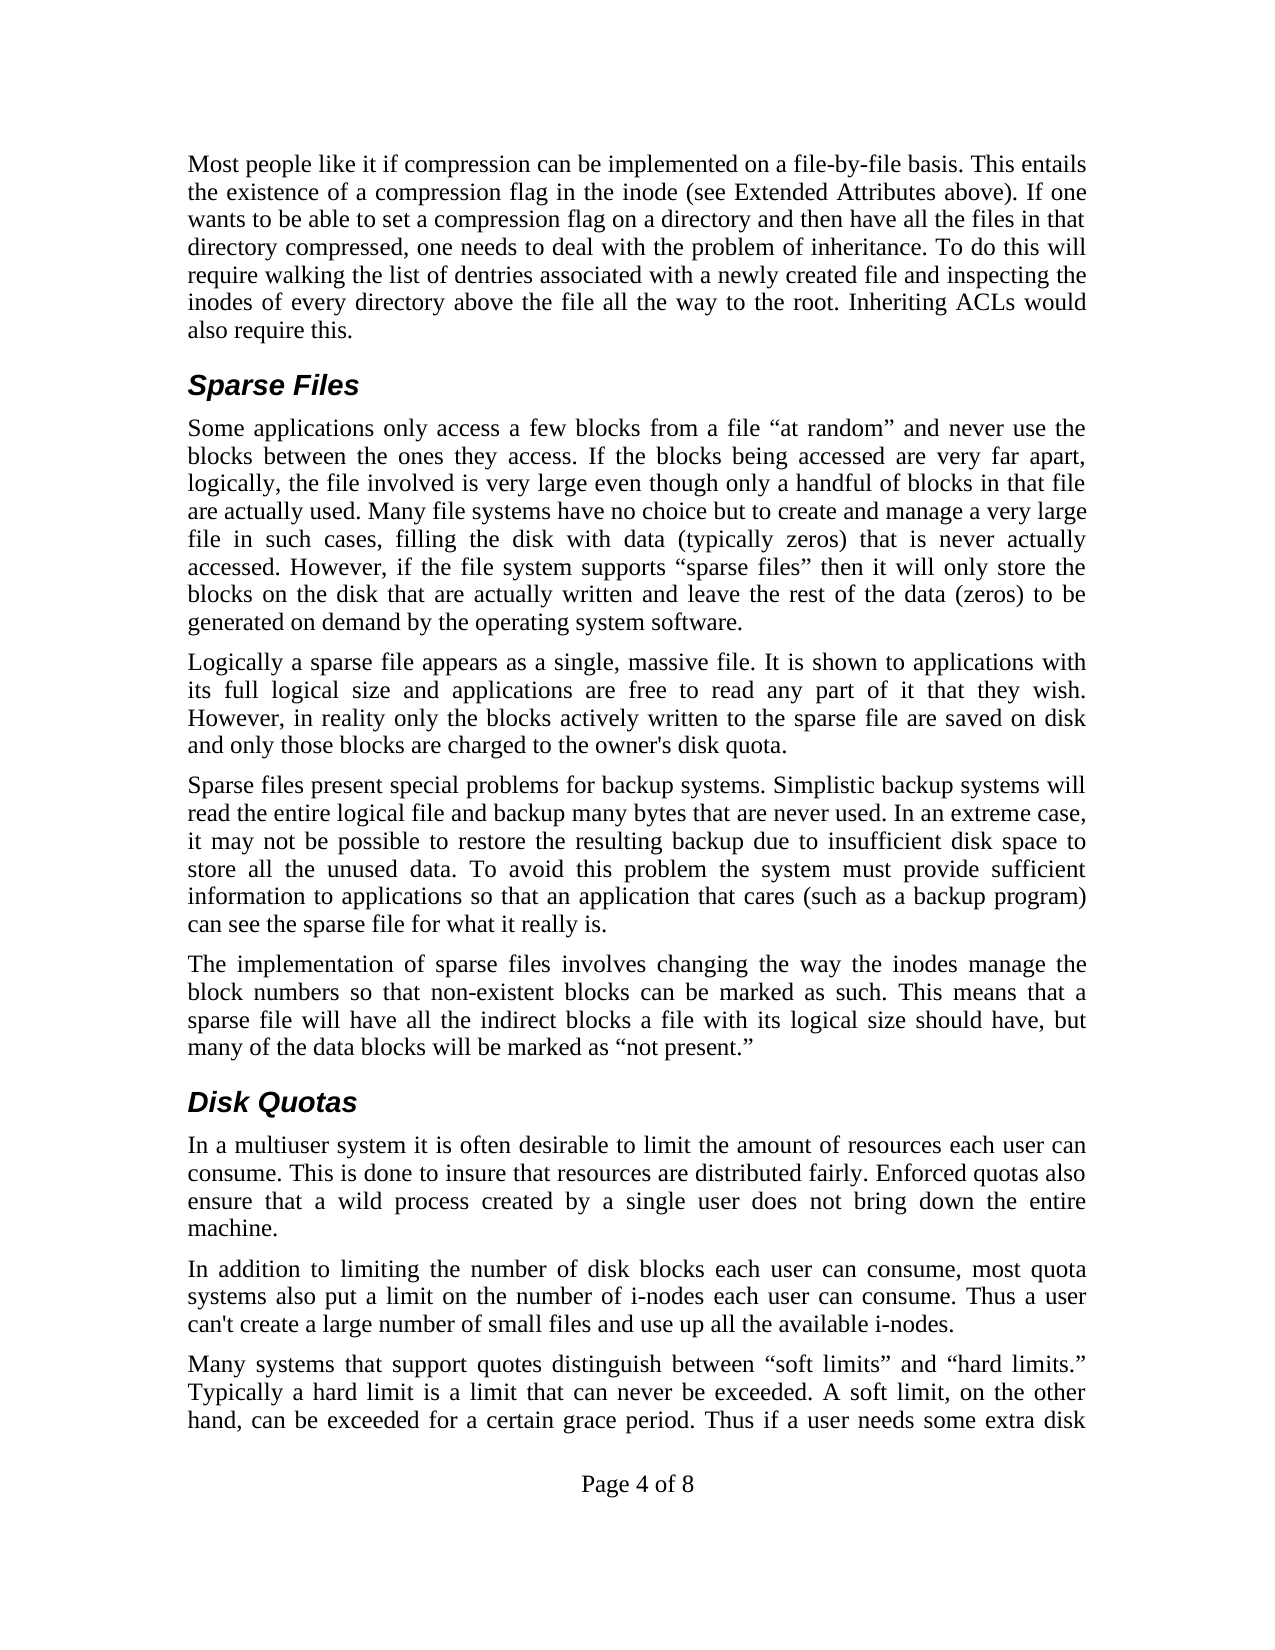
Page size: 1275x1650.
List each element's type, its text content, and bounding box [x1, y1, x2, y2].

subtitle Disk Quotas [187, 1086, 1087, 1119]
text In a multiuser system it is often desirable to limit the amount of resources each user can consume. This is done to insure that resources are distributed fairly. Enforced quotas also ensure that a wild process created by a single user does not bring down the entire machine. [187, 1131, 1087, 1242]
text In addition to limiting the number of disk blocks each user can consume, most quota systems also put a limit on the number of i-nodes each user can consume. Thus a user can't create a large number of small files and use up all the available i-nodes. [187, 1255, 1087, 1338]
text Logically a sparse file appears as a single, massive file. It is shown to applications with its full logical size and applications are free to read any part of it that they wish. However, in reality only the blocks actively written to the sparse file are saved on disk and only those blocks are charged to the owner's disk quota. [187, 648, 1087, 759]
subtitle Sparse Files [187, 369, 1087, 402]
text Most people like it if compression can be implemented on a file-by-file basis. This entails the existence of a compression flag in the inode (see Extended Attributes above). If one wants to be able to set a compression flag on a directory and then have all the files in that directory compressed, one needs to deal with the problem of inheritance. To do this will require walking the list of dentries associated with a newly created file and inspecting the inodes of every directory above the file all the way to the root. Inheriting ACLs would also require this. [187, 150, 1087, 344]
text Sparse files present special problems for backup systems. Simplistic backup systems will read the entire logical file and backup many bytes that are never used. In an extreme case, it may not be possible to restore the resulting backup due to insufficient disk space to store all the unused data. To avoid this problem the system must provide sufficient information to applications so that an application that cares (such as a backup program) can see the sparse file for what it really is. [187, 772, 1087, 938]
text Many systems that support quotes distinguish between “soft limits” and “hard limits.” Typically a hard limit is a limit that can never be exceeded. A soft limit, on the other hand, can be exceeded for a certain grace period. Thus if a user needs some extra disk [187, 1350, 1087, 1433]
text Some applications only access a few blocks from a file “at random” and never use the blocks between the ones they access. If the blocks being accessed are very far apart, logically, the file involved is very large even though only a handful of blocks in that file are actually used. Many file systems have no choice but to create and manage a very large file in such cases, filling the disk with data (typically zeros) that is never actually accessed. However, if the file system supports “sparse files” then it will only store the blocks on the disk that are actually written and leave the rest of the data (zeros) to be generated on demand by the operating system software. [187, 414, 1087, 636]
text The implementation of sparse files involves changing the way the inodes manage the block numbers so that non-existent blocks can be marked as such. This means that a sparse file will have all the indirect blocks a file with its logical size should have, but many of the data blocks will be marked as “not present.” [187, 950, 1087, 1061]
